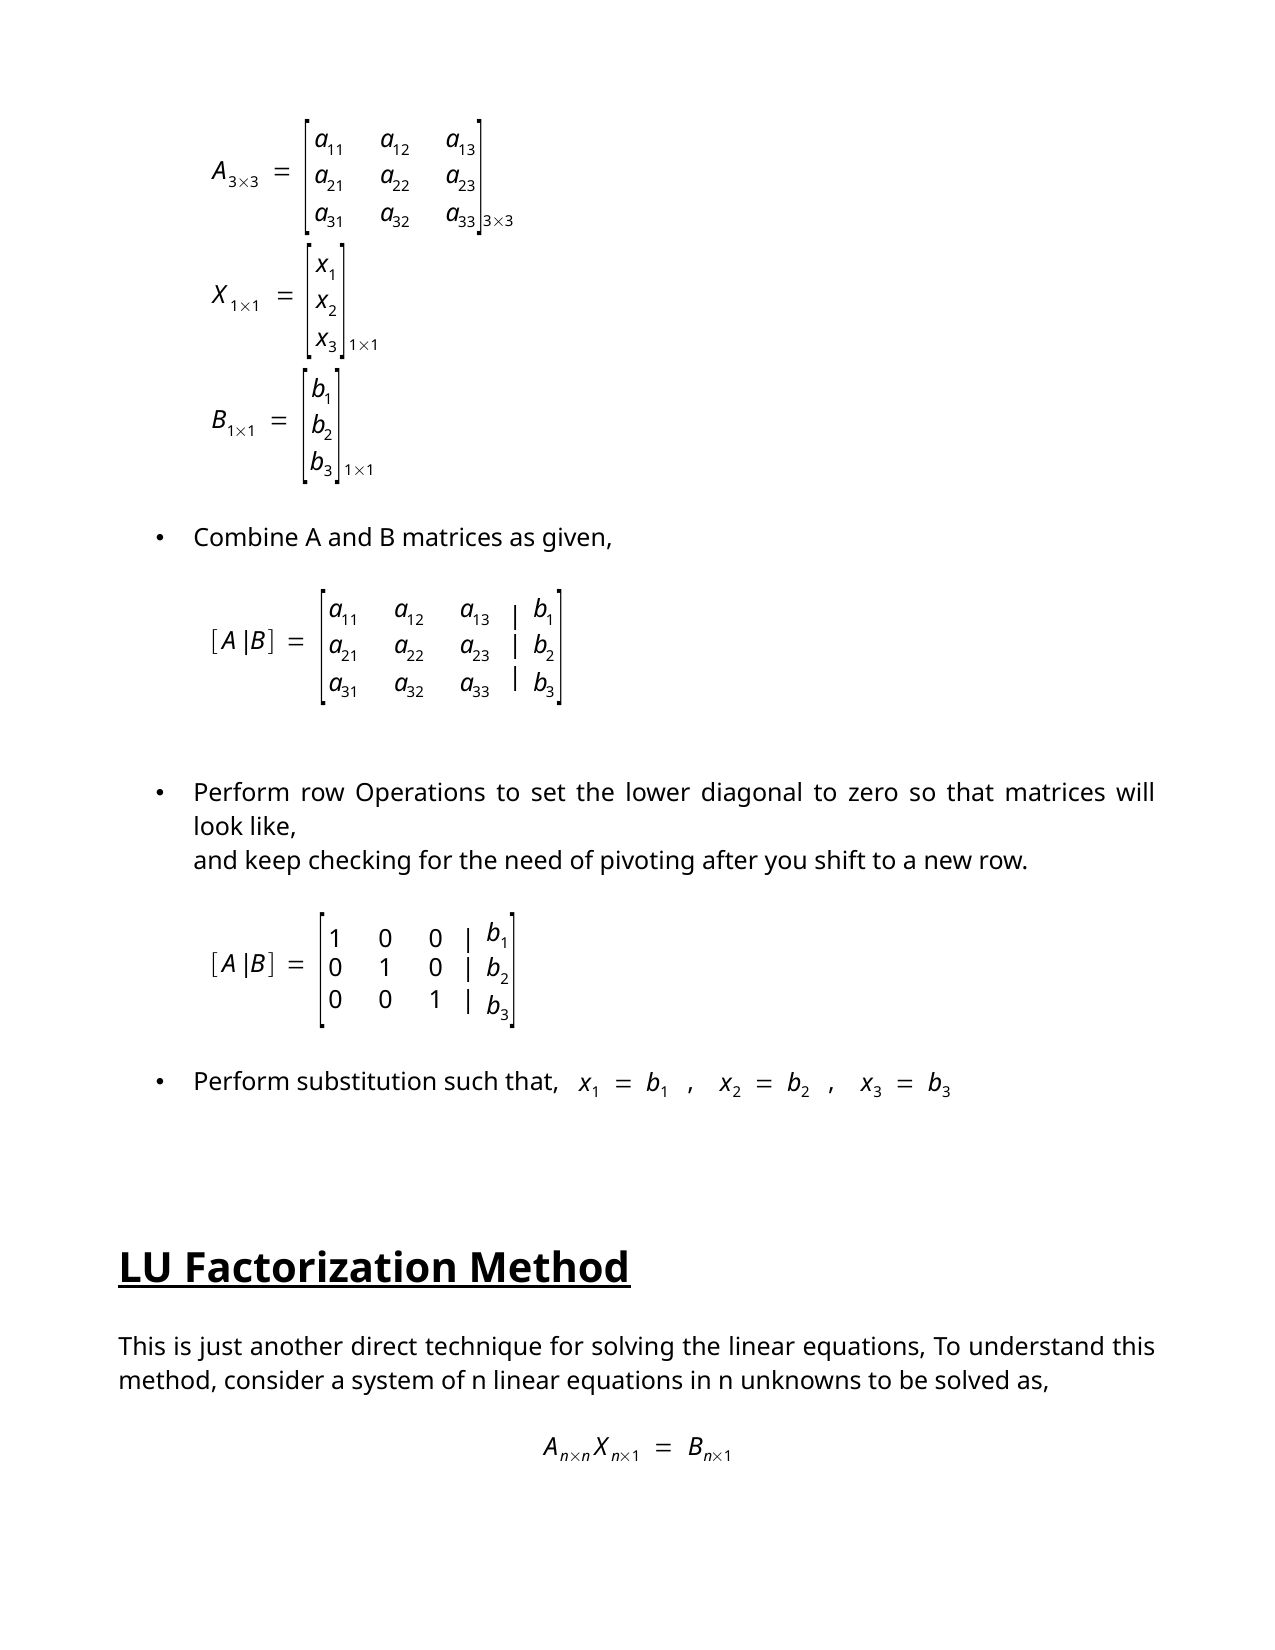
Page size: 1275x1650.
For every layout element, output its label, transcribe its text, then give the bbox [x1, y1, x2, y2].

list Perform row Operations to set the lower diagonal to zero so that matrices will look like, [156, 775, 1157, 843]
list Perform substitution such that,, , [156, 1064, 1157, 1101]
list Combine A and B matrices as given, [156, 520, 1157, 554]
text This is just another direct technique for solving the linear equations, To understand this method, consider a system of n linear equations in n unknowns to be solved as, [118, 1328, 1157, 1396]
text LU Factorization Method [118, 1237, 1157, 1294]
list and keep checking for the need of pivoting after you shift to a new row. [156, 843, 1157, 877]
